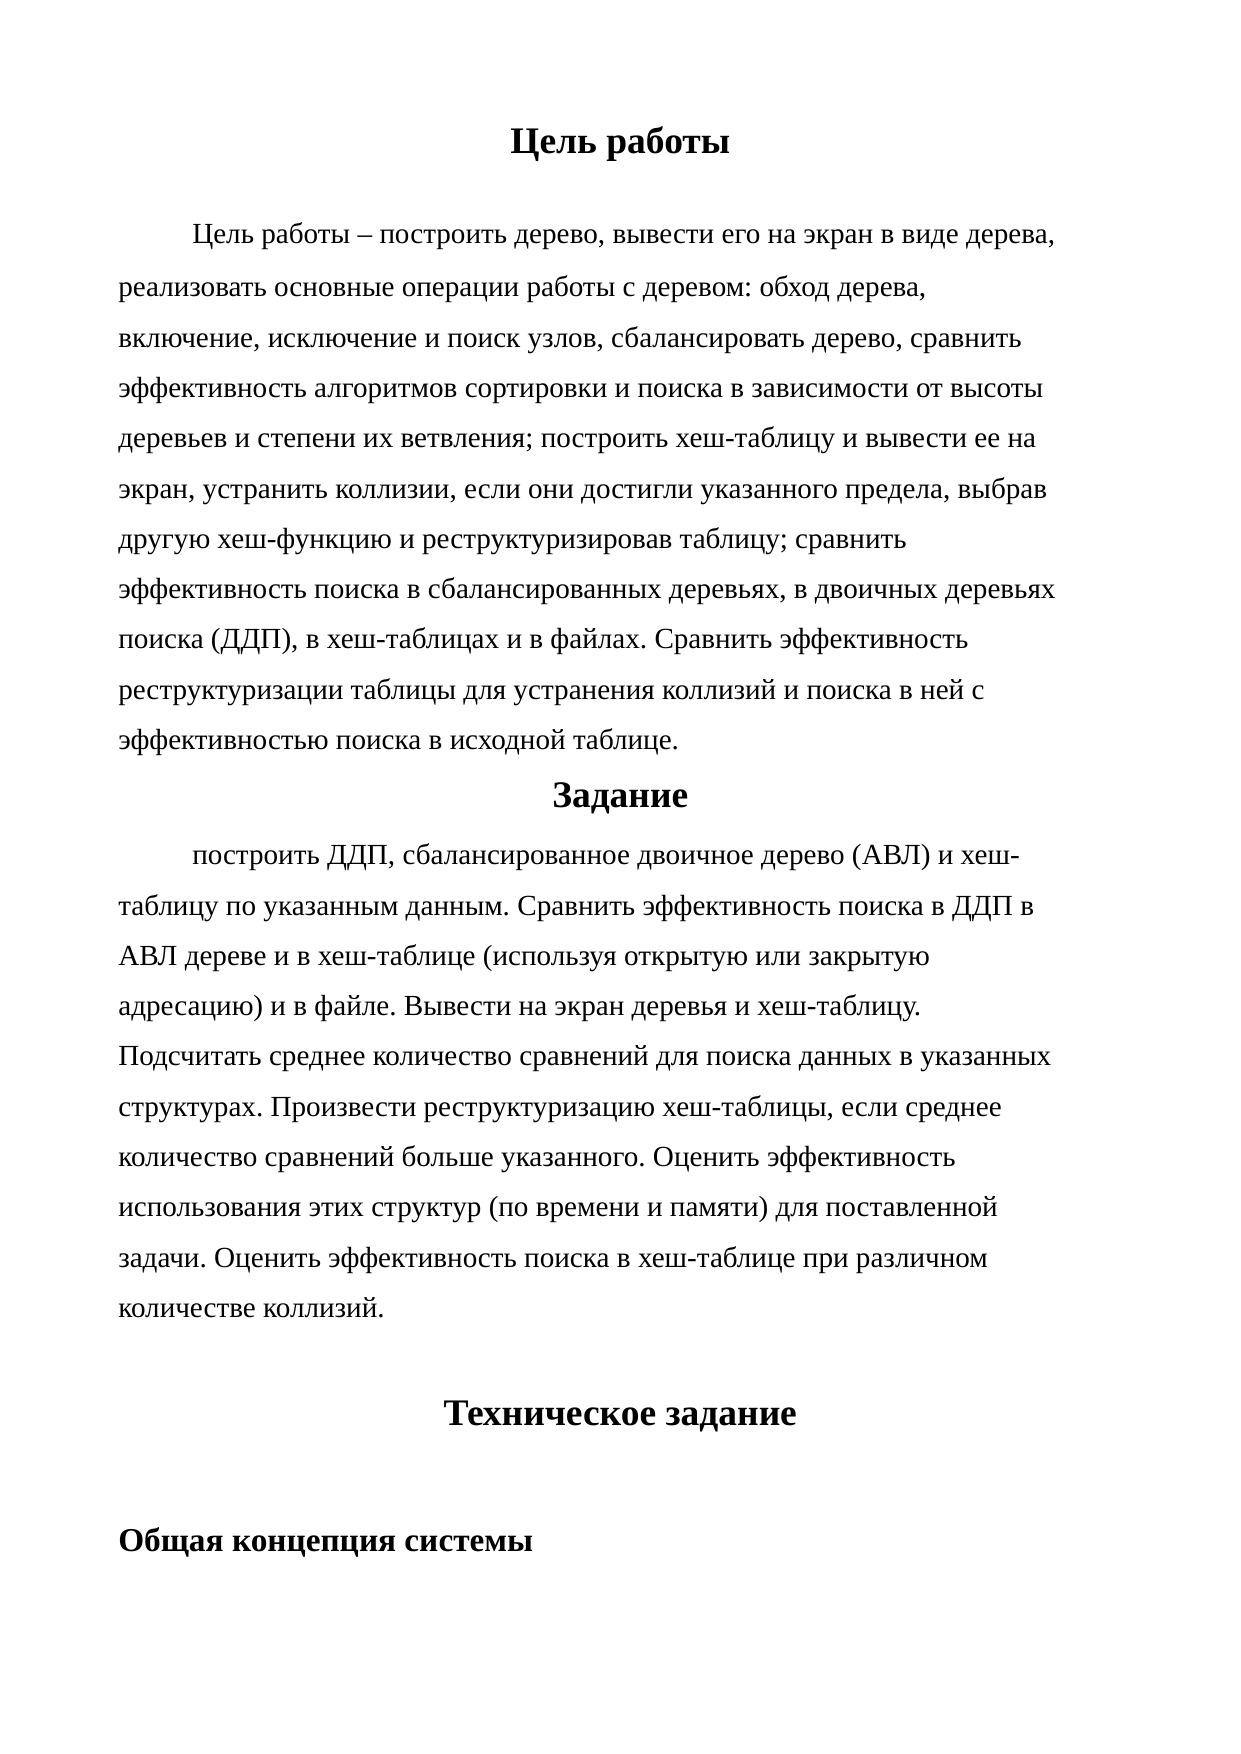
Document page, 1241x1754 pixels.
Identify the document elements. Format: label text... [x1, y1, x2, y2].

text Задание [118, 773, 1122, 816]
text реализовать основные операции работы с деревом: обход дерева, [118, 269, 1122, 303]
text АВЛ дереве и в хеш-таблице (используя открытую или закрытую [118, 938, 1122, 971]
text деревьев и степени их ветвления; построить хеш-таблицу и вывести ее на [118, 420, 1122, 454]
text использования этих структур (по времени и памяти) для поставленной [118, 1189, 1122, 1223]
text Подсчитать среднее количество сравнений для поиска данных в указанных [118, 1038, 1122, 1072]
text количестве коллизий. [118, 1290, 1122, 1324]
text адресацию) и в файле. Вывести на экран деревья и хеш-таблицу. [118, 988, 1122, 1022]
text поиска (ДДП), в хеш-таблицах и в файлах. Сравнить эффективность [118, 622, 1122, 655]
text задачи. Оценить эффективность поиска в хеш-таблице при различном [118, 1240, 1122, 1273]
text количество сравнений больше указанного. Оценить эффективность [118, 1139, 1122, 1173]
text таблицу по указанным данным. Сравнить эффективность поиска в ДДП в [118, 888, 1122, 921]
text построить ДДП, сбалансированное двоичное дерево (АВЛ) и хеш- [118, 837, 1122, 871]
text реструктуризации таблицы для устранения коллизий и поиска в ней с [118, 672, 1122, 706]
text Общая концепция системы [118, 1520, 1122, 1558]
text Цель работы – построить дерево, вывести его на экран в виде дерева, [118, 212, 1122, 250]
text экран, устранить коллизии, если они достигли указанного предела, выбрав [118, 471, 1122, 504]
text структурах. Произвести реструктуризацию хеш-таблицы, если среднее [118, 1089, 1122, 1122]
text эффективность поиска в сбалансированных деревьях, в двоичных деревьях [118, 571, 1122, 605]
text другую хеш-функцию и реструктуризировав таблицу; сравнить [118, 521, 1122, 554]
text эффективностью поиска в исходной таблице. [118, 722, 1122, 756]
text Цель работы [118, 118, 1122, 161]
text Техническое задание [118, 1391, 1122, 1434]
text эффективность алгоритмов сортировки и поиска в зависимости от высоты [118, 370, 1122, 404]
text включение, исключение и поиск узлов, сбалансировать дерево, сравнить [118, 320, 1122, 353]
